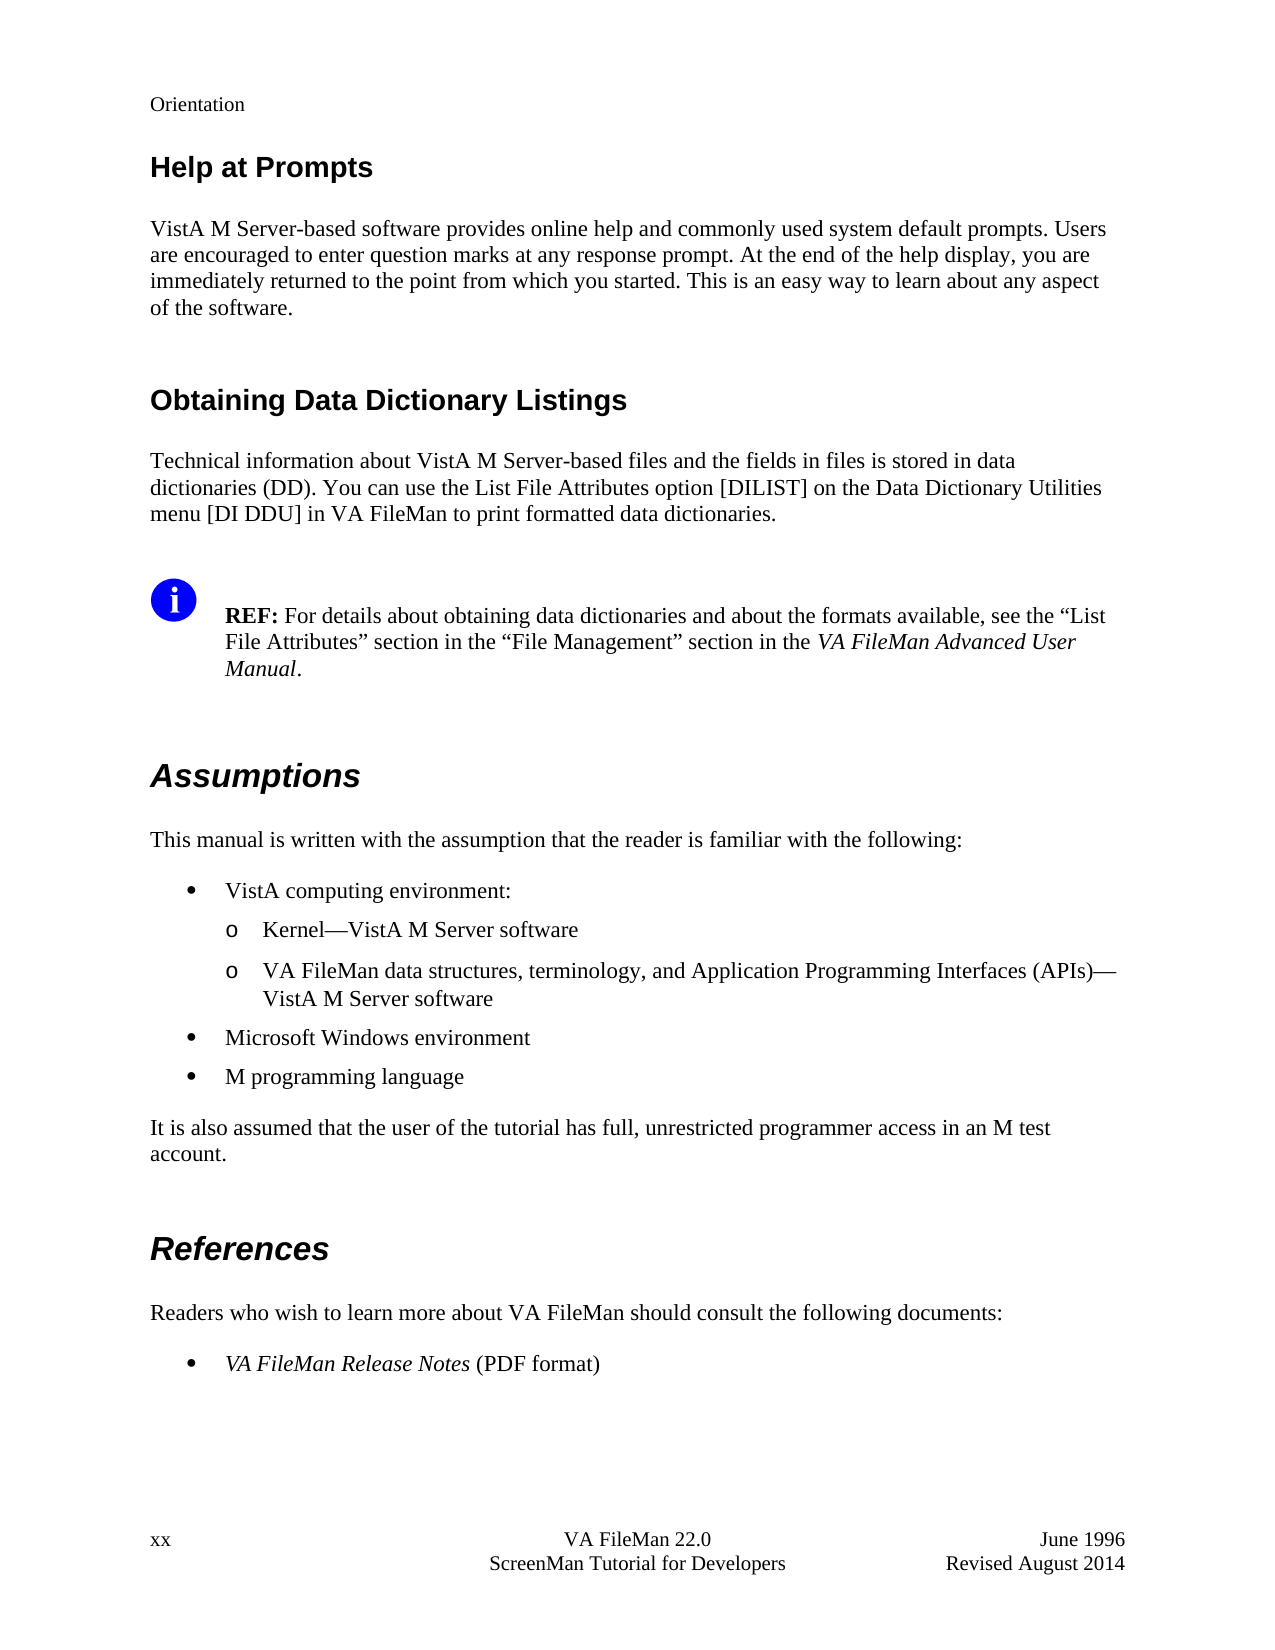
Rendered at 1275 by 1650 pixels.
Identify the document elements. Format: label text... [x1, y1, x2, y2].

list M programming language [187, 1063, 1125, 1089]
text REF: For details about obtaining data dictionaries and about the formats available, see the “List File Attributes” section in the “File Management” section in the VA FileMan Advanced User Manual. [150, 577, 1125, 681]
text Readers who wish to learn more about VA FileMan should consult the following documents: [150, 1299, 1125, 1325]
text This manual is written with the assumption that the reader is familiar with the following: [150, 826, 1125, 852]
text It is also assumed that the user of the tutorial has full, unrestricted programmer access in an M test account. [150, 1114, 1125, 1167]
list VA FileMan data structures, terminology, and Application Programming Interfaces (APIs)—VistA M Server software [225, 957, 1125, 1011]
text VistA M Server-based software provides online help and commonly used system default prompts. Users are encouraged to enter question marks at any response prompt. At the end of the help display, you are immediately returned to the point from which you started. This is an easy way to learn about any aspect of the software. [150, 215, 1125, 320]
subtitle Help at Prompts [150, 150, 1125, 183]
picture [150, 576, 197, 624]
list VA FileMan Release Notes (PDF format) [187, 1350, 1125, 1377]
list VistA computing environment: [187, 877, 1125, 903]
text Technical information about VistA M Server-based files and the fields in files is stored in data dictionaries (DD). You can use the List File Attributes option [DILIST] on the Data Dictionary Utilities menu [DI DDU] in VA FileMan to print formatted data dictionaries. [150, 447, 1125, 527]
list Microsoft Windows environment [187, 1024, 1125, 1050]
subtitle Assumptions [150, 756, 1125, 794]
subtitle Obtaining Data Dictionary Listings [150, 383, 1125, 416]
list Kernel—VistA M Server software [225, 916, 1125, 944]
subtitle References [150, 1229, 1125, 1268]
